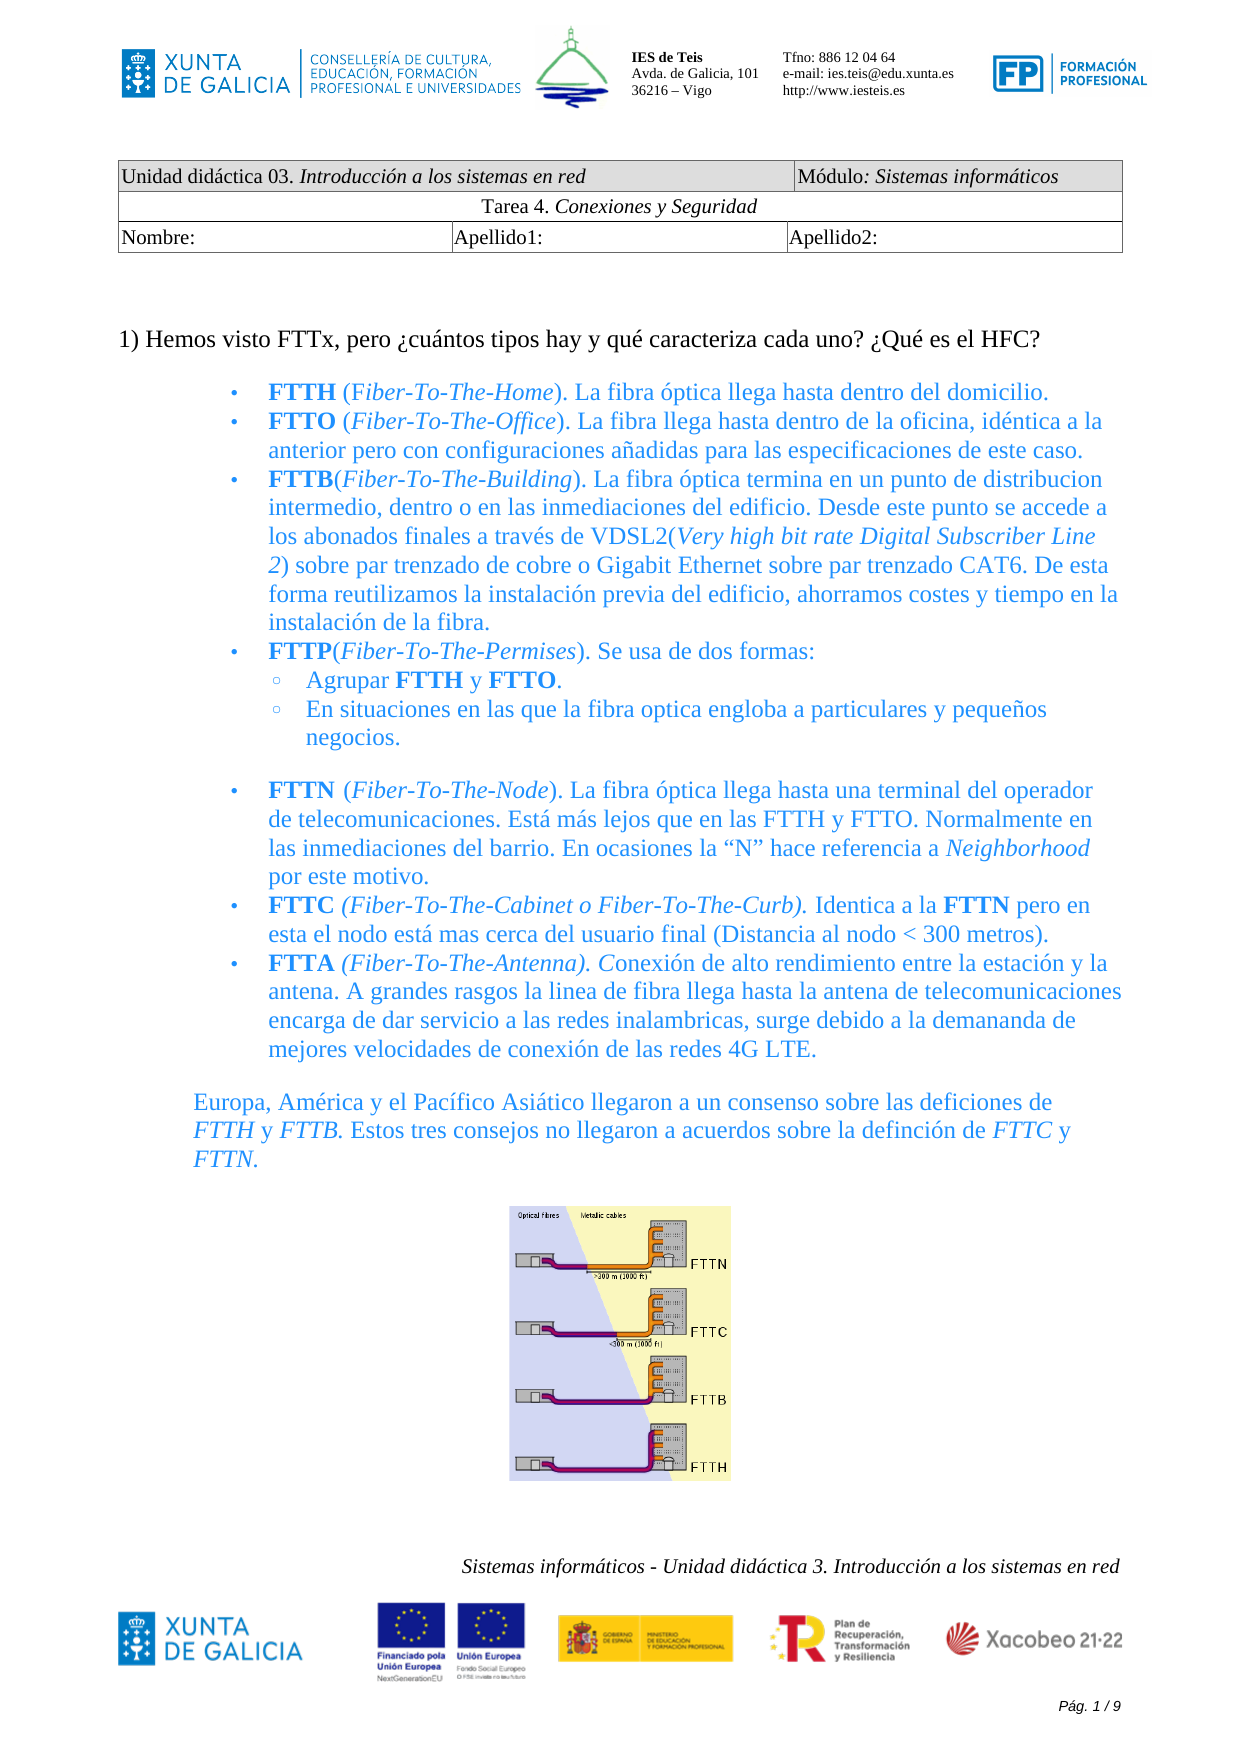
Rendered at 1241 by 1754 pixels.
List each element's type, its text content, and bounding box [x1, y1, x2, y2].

list FTTA (Fiber-To-The-Antenna). Conexión de alto rendimiento entre la estación y la antena. A grandes rasgos la linea de fibra llega hasta la antena de telecomunicaciones encarga de dar servicio a las redes inalambricas, surge debido a la demananda de mejores velocidades de conexión de las redes 4G LTE. [231, 948, 1122, 1063]
list FTTP(Fiber-To-The-Permises). Se usa de dos formas: [231, 636, 1122, 665]
list FTTB(Fiber-To-The-Building). La fibra óptica termina en un punto de distribucion intermedio, dentro o en las inmediaciones del edificio. Desde este punto se accede a los abonados finales a través de VDSL2(Very high bit rate Digital Subscriber Line 2) sobre par trenzado de cobre o Gigabit Ethernet sobre par trenzado CAT6. De esta forma reutilizamos la instalación previa del edificio, ahorramos costes y tiempo en la instalación de la fibra. [231, 464, 1122, 636]
table_cell Apellido2: [788, 222, 1122, 252]
picture [989, 50, 1153, 97]
table_header Unidad didáctica 03. Introducción a los sistemas en red [119, 161, 794, 191]
picture [509, 1206, 731, 1481]
picture [121, 49, 521, 98]
table_cell Tarea 4. Conexiones y Seguridad [119, 192, 1122, 221]
table_cell Apellido1: [453, 222, 787, 252]
picture [534, 25, 611, 110]
text 1) Hemos visto FTTx, pero ¿cuántos tipos hay y qué caracteriza cada uno? ¿Qué es el HFC? [118, 324, 1122, 353]
picture [118, 1592, 1123, 1688]
list FTTO (Fiber-To-The-Office). La fibra llega hasta dentro de la oficina, idéntica a la anterior pero con configuraciones añadidas para las especificaciones de este caso. [231, 406, 1122, 464]
list En situaciones en las que la fibra optica engloba a particulares y pequeños negocios. [268, 694, 1122, 751]
list Agrupar FTTH y FTTO. [268, 665, 1122, 694]
text Europa, América y el Pacífico Asiático llegaron a un consenso sobre las deficiones de FTTH y FTTB. Estos tres consejos no llegaron a acuerdos sobre la definción de FTTC y FTTN. [118, 1087, 1122, 1173]
list FTTN (Fiber-To-The-Node). La fibra óptica llega hasta una terminal del operador de telecomunicaciones. Está más lejos que en las FTTH y FTTO. Normalmente en las inmediaciones del barrio. En ocasiones la “N” hace referencia a Neighborhood por este motivo. [231, 775, 1122, 890]
list FTTH (Fiber-To-The-Home). La fibra óptica llega hasta dentro del domicilio. [231, 377, 1122, 406]
table_cell Nombre: [119, 222, 452, 252]
table_header Módulo: Sistemas informáticos [795, 161, 1122, 191]
list FTTC (Fiber-To-The-Cabinet o Fiber-To-The-Curb). Identica a la FTTN pero en esta el nodo está mas cerca del usuario final (Distancia al nodo < 300 metros). [231, 890, 1122, 948]
